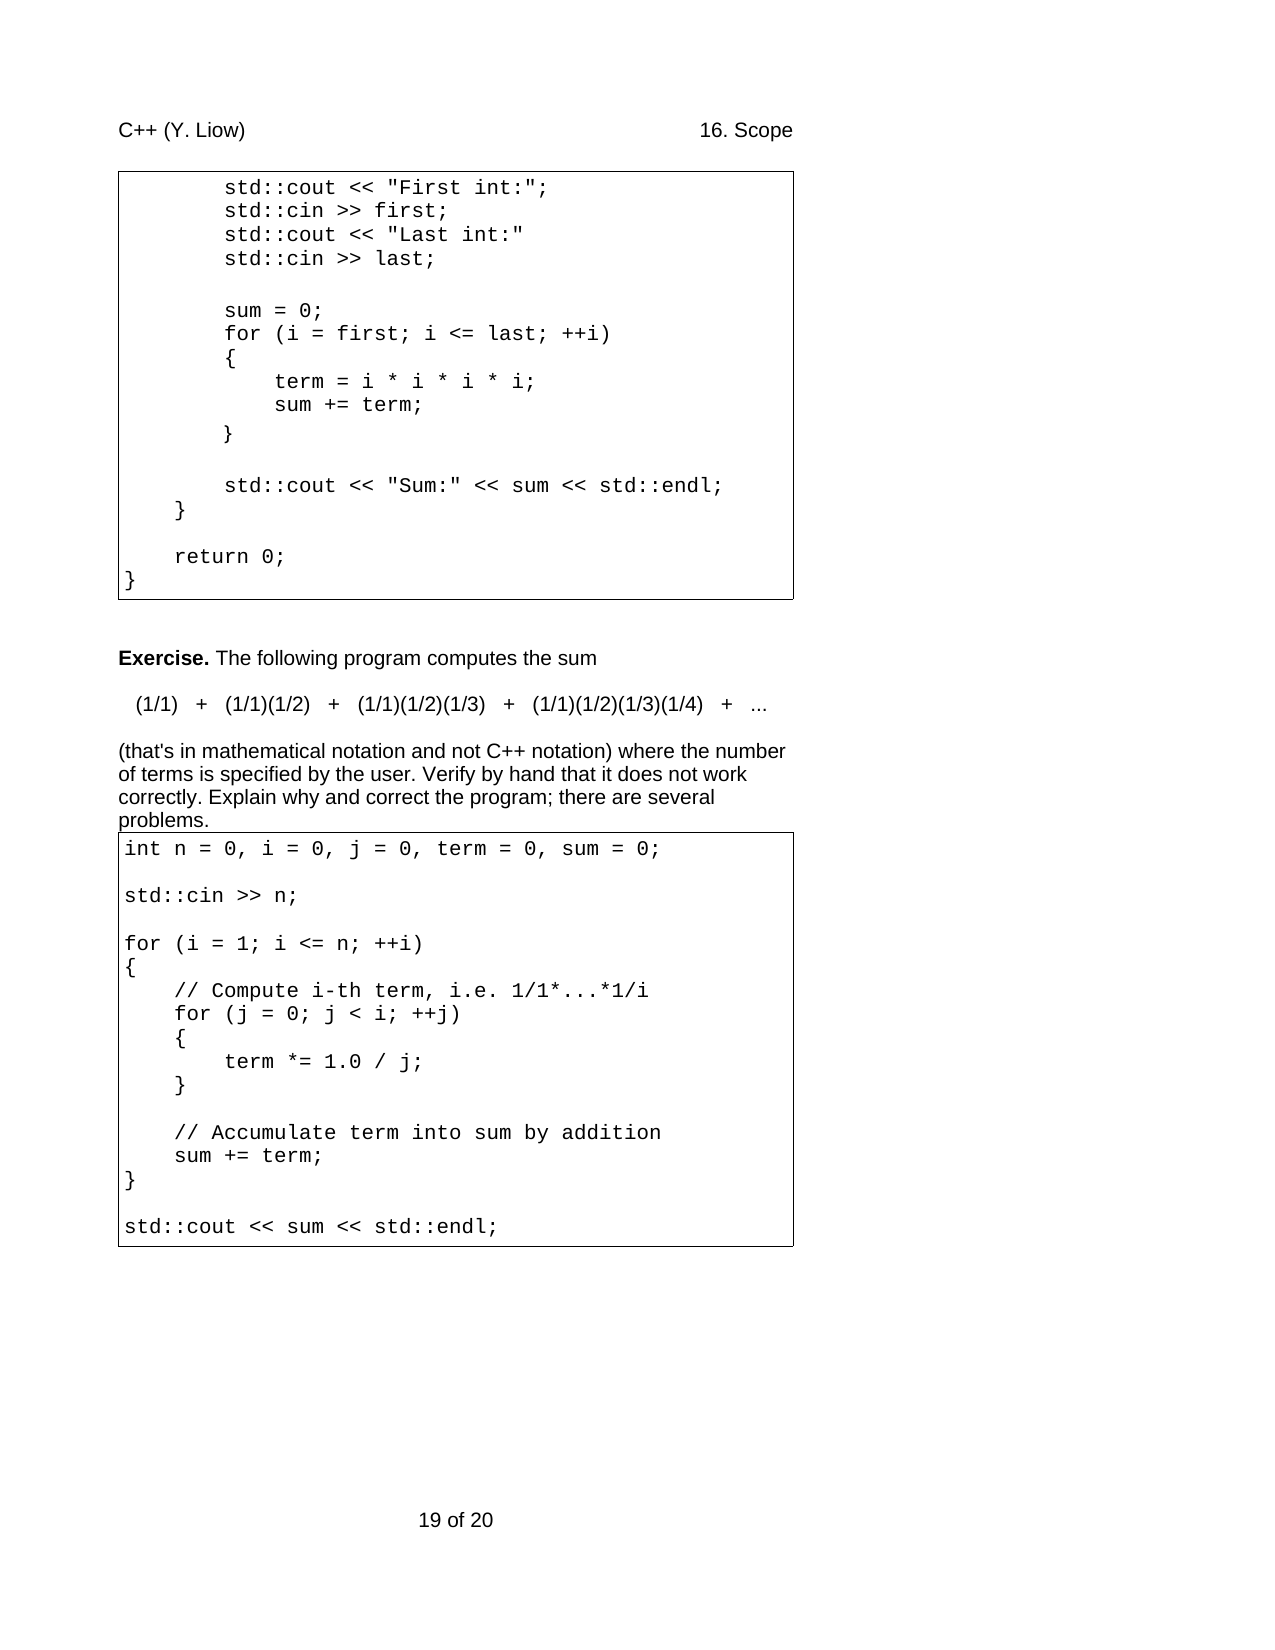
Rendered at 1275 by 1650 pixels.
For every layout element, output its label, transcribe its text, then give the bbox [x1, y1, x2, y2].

text Exercise. The following program computes the sum [118, 646, 793, 669]
text (1/1) + (1/1)(1/2) + (1/1)(1/2)(1/3) + (1/1)(1/2)(1/3)(1/4) + ... [118, 693, 793, 716]
text (that's in mathematical notation and not C++ notation) where the number of terms is specified by the user. Verify by hand that it does not work correctly. Explain why and correct the program; there are several problems. [118, 739, 793, 832]
table_header int n = 0, i = 0, j = 0, term = 0, sum = 0; std::cin >> n; for (i = 1; i <= n; ++i) { // Compute i-th term, i.e. 1/1*...*1/i for (j = 0; j < i; ++j) { term *= 1.0 / j; } // Accumulate term into sum by addition sum += term; } std::cout << sum << std::endl; [119, 833, 793, 1246]
table_header std::cout << "First int:"; std::cin >> first; std::cout << "Last int:" std::cin >> last; sum = 0; for (i = first; i <= last; ++i) { term = i * i * i * i; sum += term; } std::cout << "Sum:" << sum << std::endl; } return 0; } [119, 172, 793, 599]
